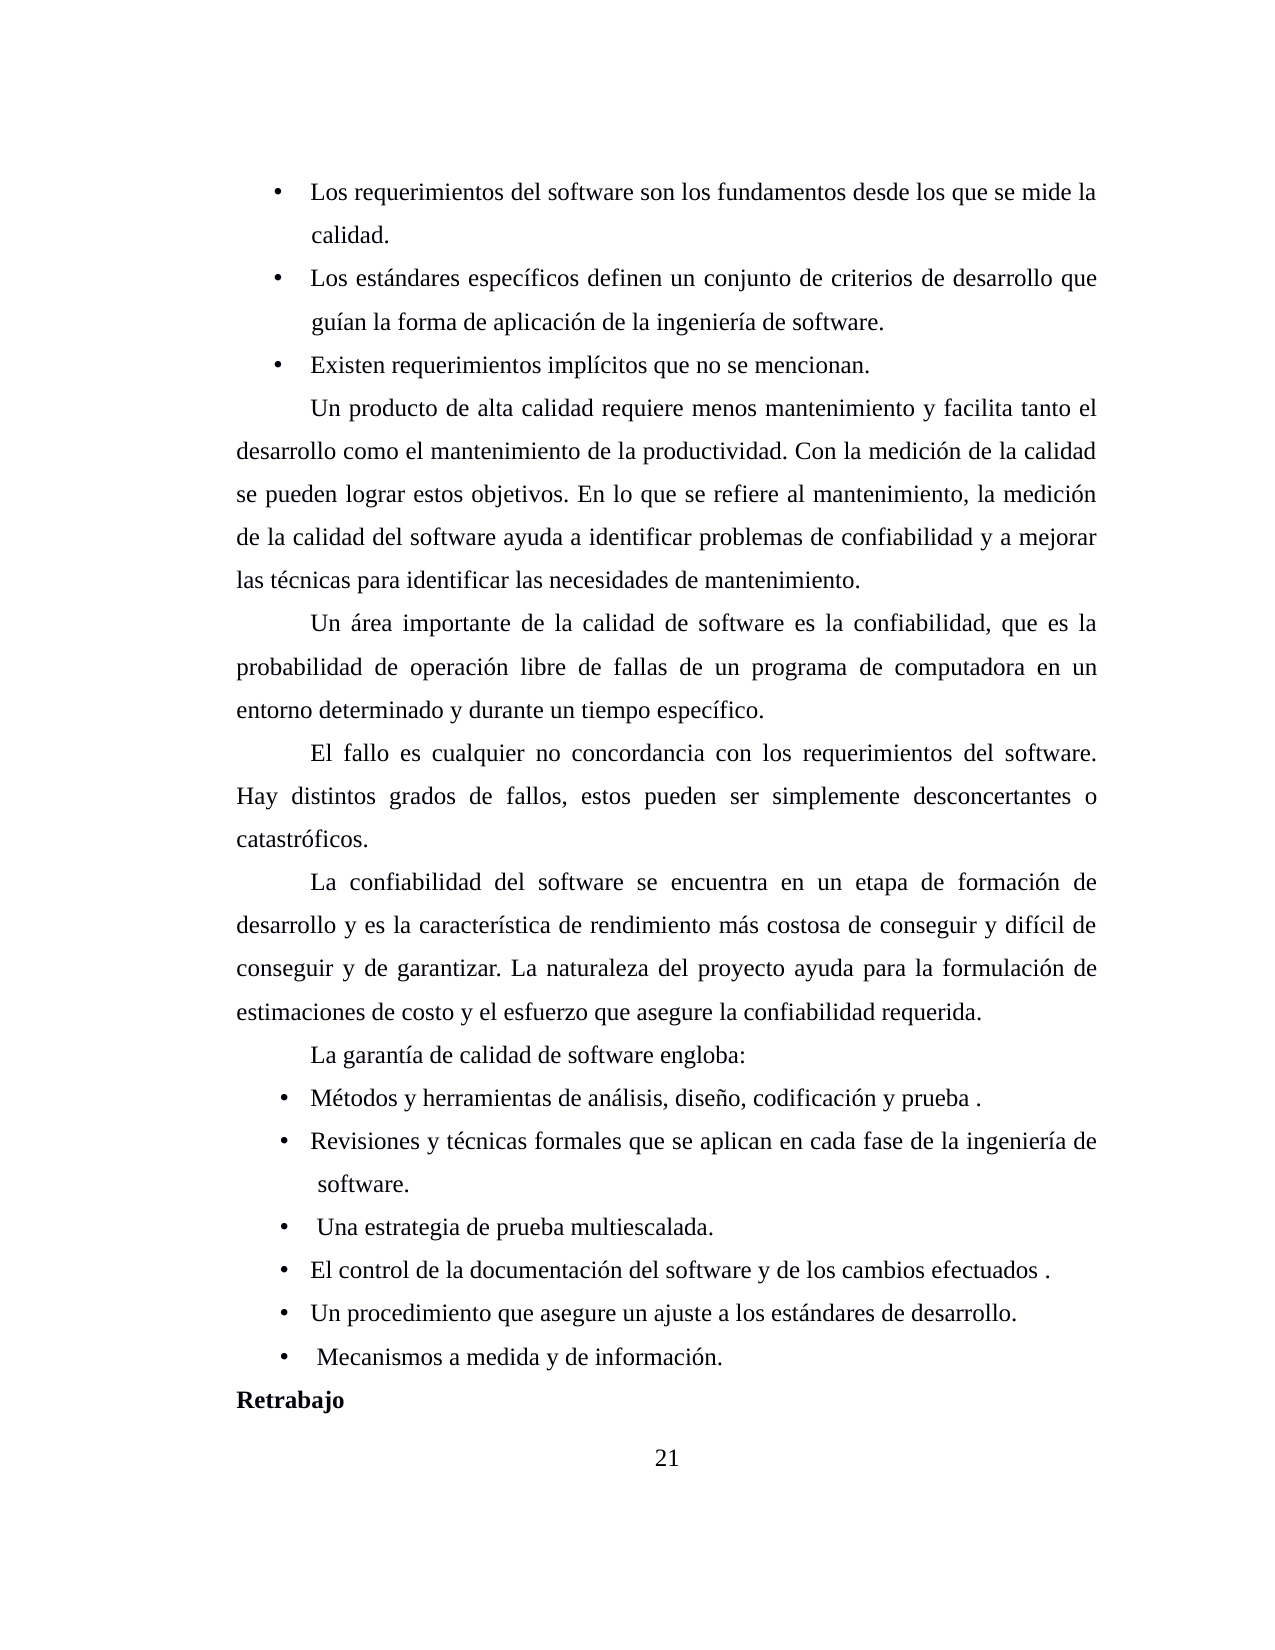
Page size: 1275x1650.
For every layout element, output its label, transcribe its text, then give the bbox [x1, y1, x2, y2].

list Mecanismos a medida y de información. [280, 1342, 1098, 1370]
list Un procedimiento que asegure un ajuste a los estándares de desarrollo. [280, 1298, 1098, 1327]
list Existen requerimientos implícitos que no se mencionan. [274, 350, 1098, 378]
text Un área importante de la calidad de software es la confiabilidad, que es la probabilidad de operación libre de fallas de un programa de computadora en un entorno determinado y durante un tiempo específico. [236, 608, 1098, 723]
text El fallo es cualquier no concordancia con los requerimientos del software. Hay distintos grados de fallos, estos pueden ser simplemente desconcertantes o catastróficos. [236, 738, 1098, 853]
text Retrabajo [236, 1385, 1098, 1413]
text La garantía de calidad de software engloba: [236, 1040, 1098, 1068]
list Los requerimientos del software son los fundamentos desde los que se mide la calidad. [274, 177, 1098, 249]
list El control de la documentación del software y de los cambios efectuados . [280, 1255, 1098, 1284]
text La confiabilidad del software se encuentra en un etapa de formación de desarrollo y es la característica de rendimiento más costosa de conseguir y difícil de conseguir y de garantizar. La naturaleza del proyecto ayuda para la formulación de estimaciones de costo y el esfuerzo que asegure la confiabilidad requerida. [236, 867, 1098, 1025]
text Un producto de alta calidad requiere menos mantenimiento y facilita tanto el desarrollo como el mantenimiento de la productividad. Con la medición de la calidad se pueden lograr estos objetivos. En lo que se refiere al mantenimiento, la medición de la calidad del software ayuda a identificar problemas de confiabilidad y a mejorar las técnicas para identificar las necesidades de mantenimiento. [236, 393, 1098, 594]
list Los estándares específicos definen un conjunto de criterios de desarrollo que guían la forma de aplicación de la ingeniería de software. [274, 263, 1098, 335]
list Una estrategia de prueba multiescalada. [280, 1212, 1098, 1241]
list Métodos y herramientas de análisis, diseño, codificación y prueba . [280, 1083, 1098, 1112]
list Revisiones y técnicas formales que se aplican en cada fase de la ingeniería de software. [280, 1126, 1098, 1198]
